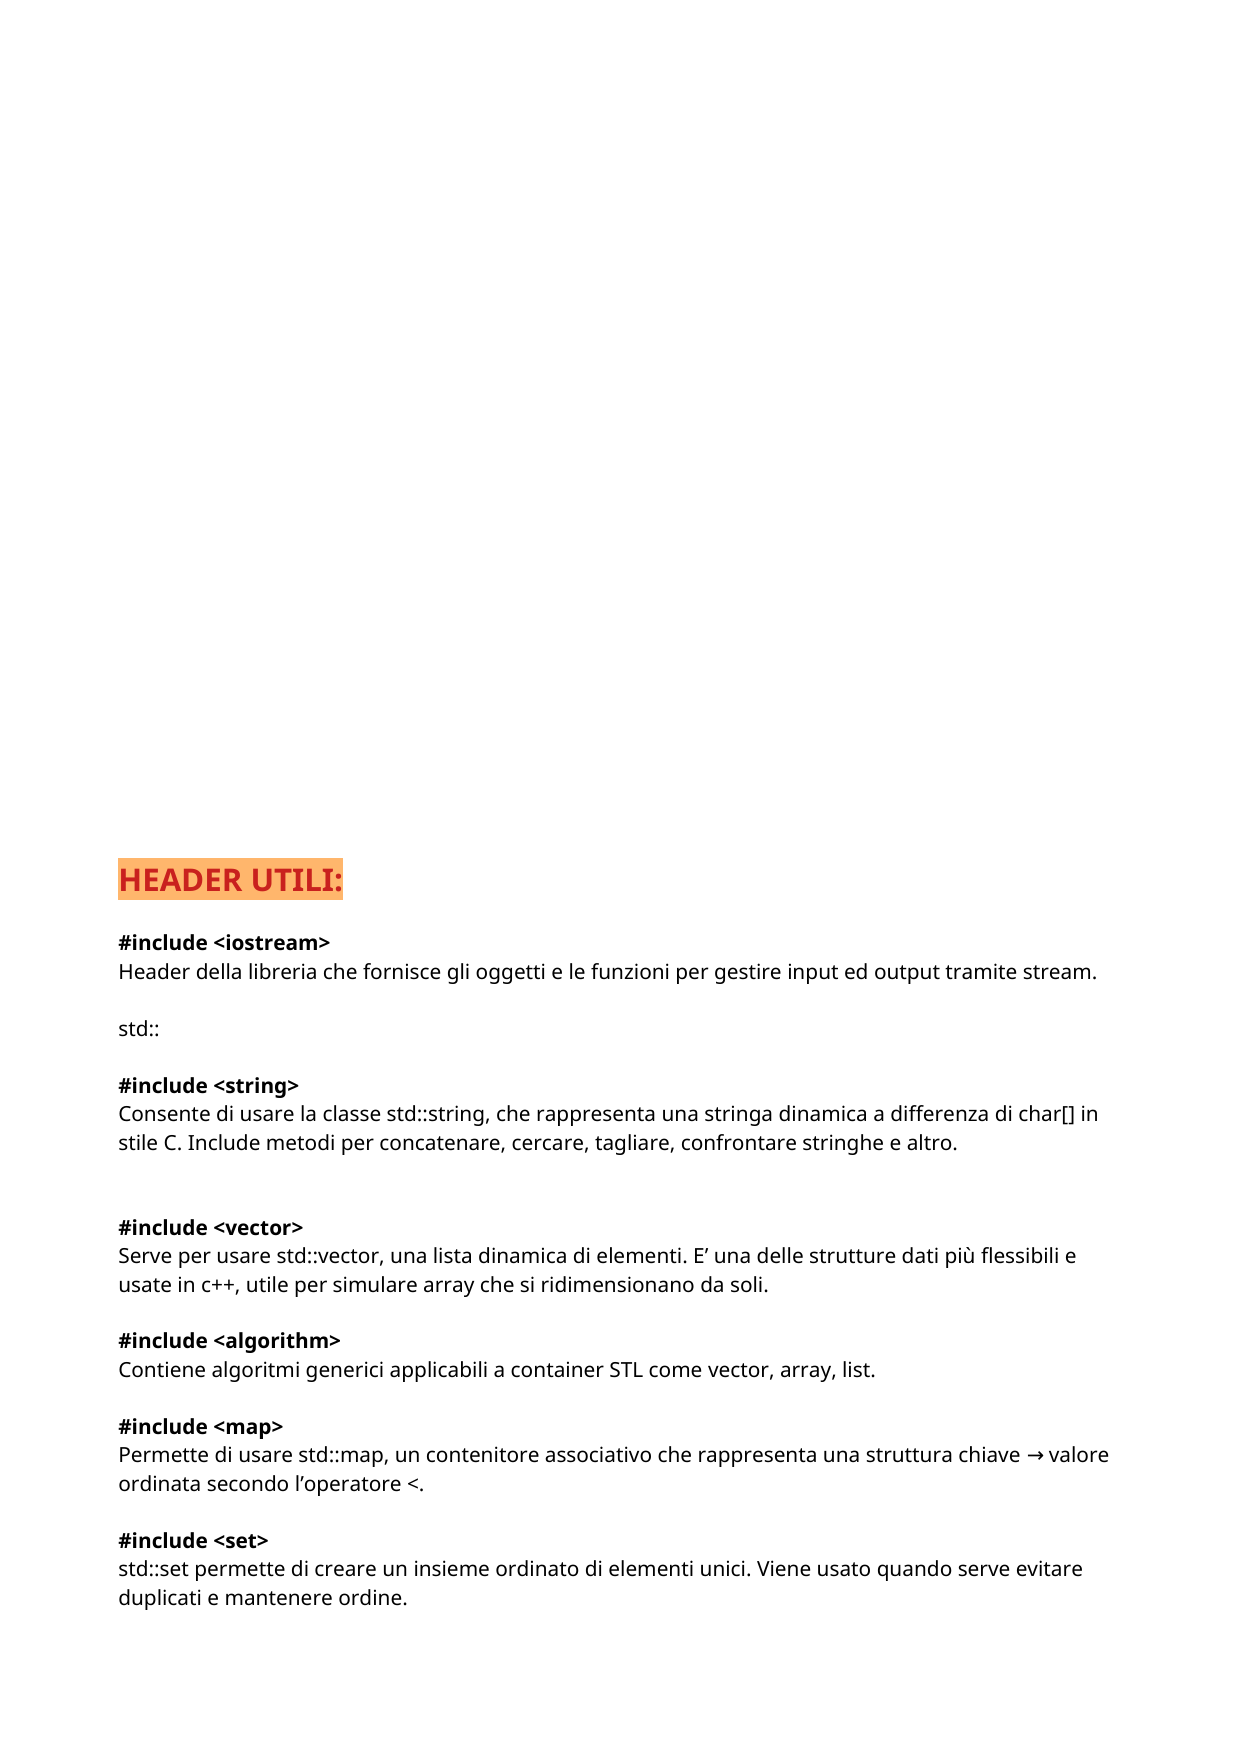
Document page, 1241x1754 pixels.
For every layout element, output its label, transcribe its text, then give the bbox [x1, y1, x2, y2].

text Serve per usare std::vector, una lista dinamica di elementi. E’ una delle strutture dati più flessibili e usate in c++, utile per simulare array che si ridimensionano da soli. [118, 1241, 1122, 1298]
text #include <iostream> [118, 928, 1122, 957]
text #include <vector> [118, 1213, 1122, 1241]
text Consente di usare la classe std::string, che rappresenta una stringa dinamica a differenza di char[] in stile C. Include metodi per concatenare, cercare, tagliare, confrontare stringhe e altro. [118, 1099, 1122, 1156]
text #include <set> [118, 1526, 1122, 1554]
text HEADER UTILI: [118, 857, 1122, 900]
text #include <map> [118, 1412, 1122, 1440]
text Header della libreria che fornisce gli oggetti e le funzioni per gestire input ed output tramite stream. [118, 957, 1122, 985]
text #include <string> [118, 1071, 1122, 1099]
text Contiene algoritmi generici applicabili a container STL come vector, array, list. [118, 1355, 1122, 1383]
text #include <algorithm> [118, 1327, 1122, 1355]
text std:: [118, 1014, 1122, 1042]
text std::set permette di creare un insieme ordinato di elementi unici. Viene usato quando serve evitare duplicati e mantenere ordine. [118, 1554, 1122, 1611]
text Permette di usare std::map, un contenitore associativo che rappresenta una struttura chiave → valore ordinata secondo l’operatore <. [118, 1440, 1122, 1497]
